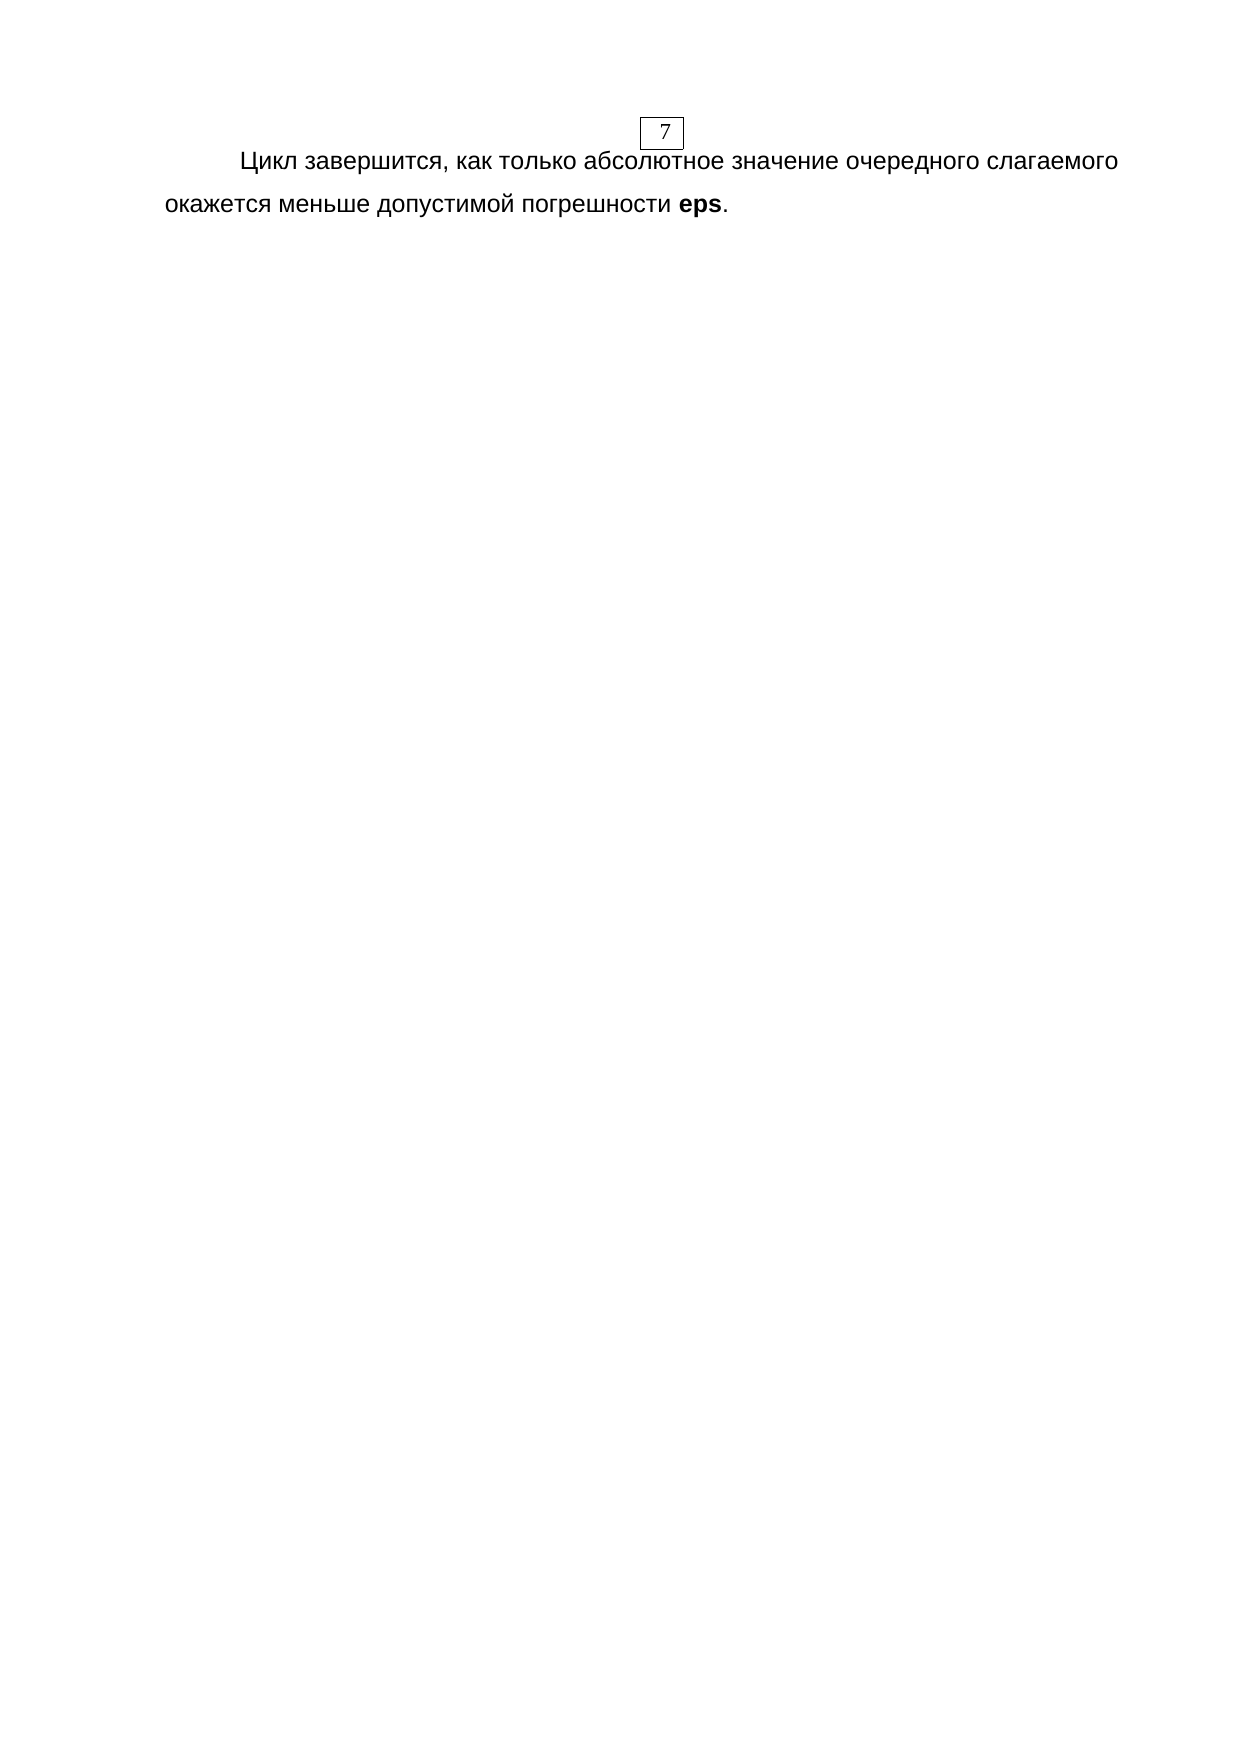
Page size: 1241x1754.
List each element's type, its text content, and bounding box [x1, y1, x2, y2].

text Цикл завершится, как только абсолютное значение очередного слагаемого окажется меньше допустимой погрешности eps. [164, 146, 1165, 218]
